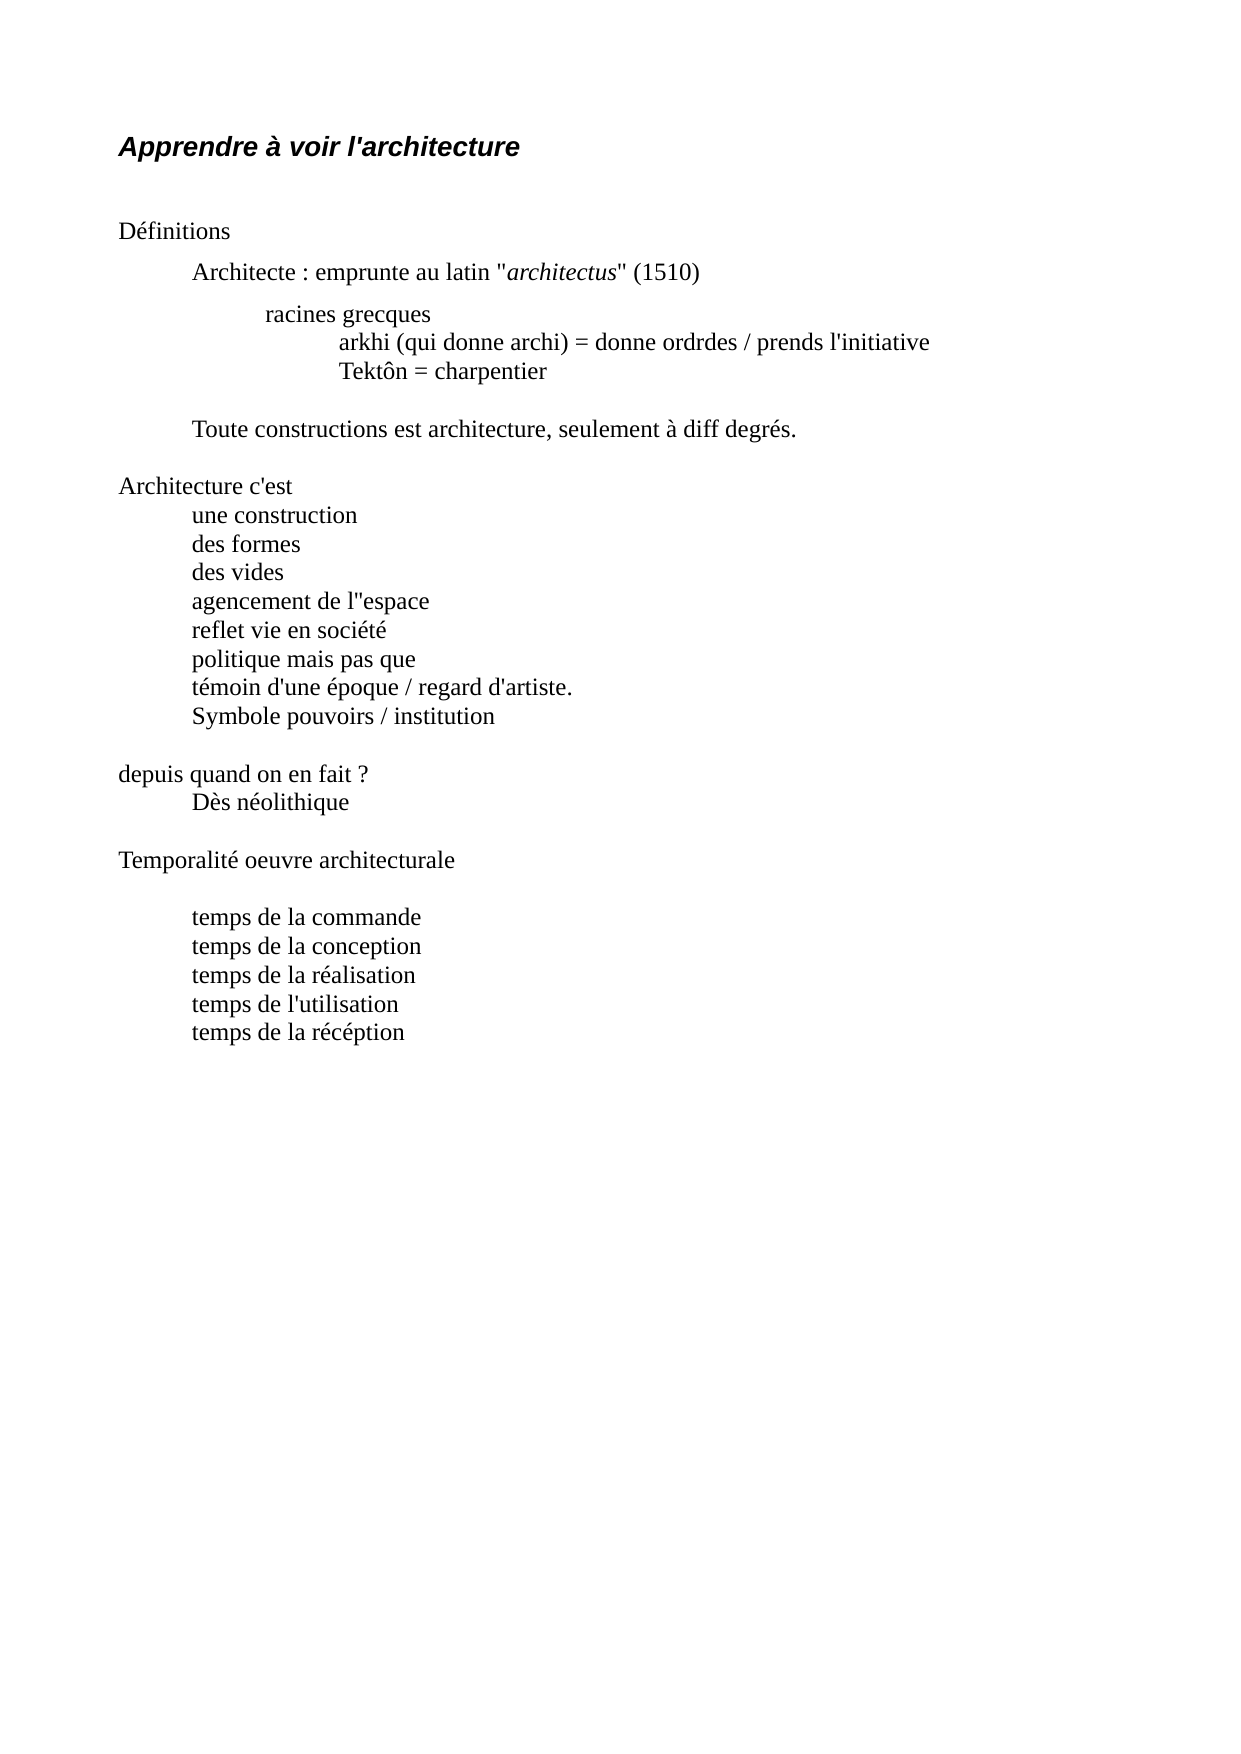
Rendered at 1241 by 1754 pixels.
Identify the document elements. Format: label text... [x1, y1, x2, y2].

text politique mais pas que [118, 644, 1122, 672]
text temps de l'utilisation [118, 989, 1122, 1017]
subtitle Apprendre à voir l'architecture [118, 131, 1122, 162]
text Symbole pouvoirs / institution [118, 701, 1122, 730]
text arkhi (qui donne archi) = donne ordrdes / prends l'initiative [118, 327, 1122, 356]
text des formes [118, 529, 1122, 557]
text Architecture c'est [118, 471, 1122, 500]
text Architecte : emprunte au latin "architectus" (1510) [118, 257, 1122, 286]
text temps de la récéption [118, 1017, 1122, 1046]
text Temporalité oeuvre architecturale [118, 845, 1122, 874]
text reflet vie en société [118, 615, 1122, 644]
text temps de la réalisation [118, 960, 1122, 989]
text agencement de l''espace [118, 586, 1122, 615]
text témoin d'une époque / regard d'artiste. [118, 672, 1122, 701]
text depuis quand on en fait ? [118, 759, 1122, 787]
text Tektôn = charpentier [118, 356, 1122, 385]
text des vides [118, 557, 1122, 586]
text Définitions [118, 216, 1122, 245]
text racines grecques [118, 299, 1122, 327]
text temps de la commande [118, 902, 1122, 931]
text Toute constructions est architecture, seulement à diff degrés. [118, 414, 1122, 442]
text Dès néolithique [118, 787, 1122, 816]
text temps de la conception [118, 931, 1122, 960]
text une construction [118, 500, 1122, 529]
